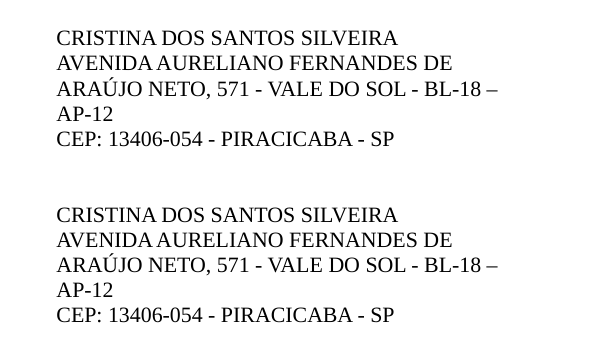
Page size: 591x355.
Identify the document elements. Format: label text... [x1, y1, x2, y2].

text AVENIDA AURELIANO FERNANDES DE ARAÚJO NETO, 571 - VALE DO SOL - BL-18 – AP-12 [56, 227, 528, 302]
text AVENIDA AURELIANO FERNANDES DE ARAÚJO NETO, 571 - VALE DO SOL - BL-18 – AP-12 [56, 50, 528, 126]
text CEP: 13406-054 - PIRACICABA - SP [56, 302, 469, 328]
text CEP: 13406-054 - PIRACICABA - SP [56, 126, 469, 151]
text CRISTINA DOS SANTOS SILVEIRA [56, 25, 528, 50]
text CRISTINA DOS SANTOS SILVEIRA [56, 202, 487, 227]
